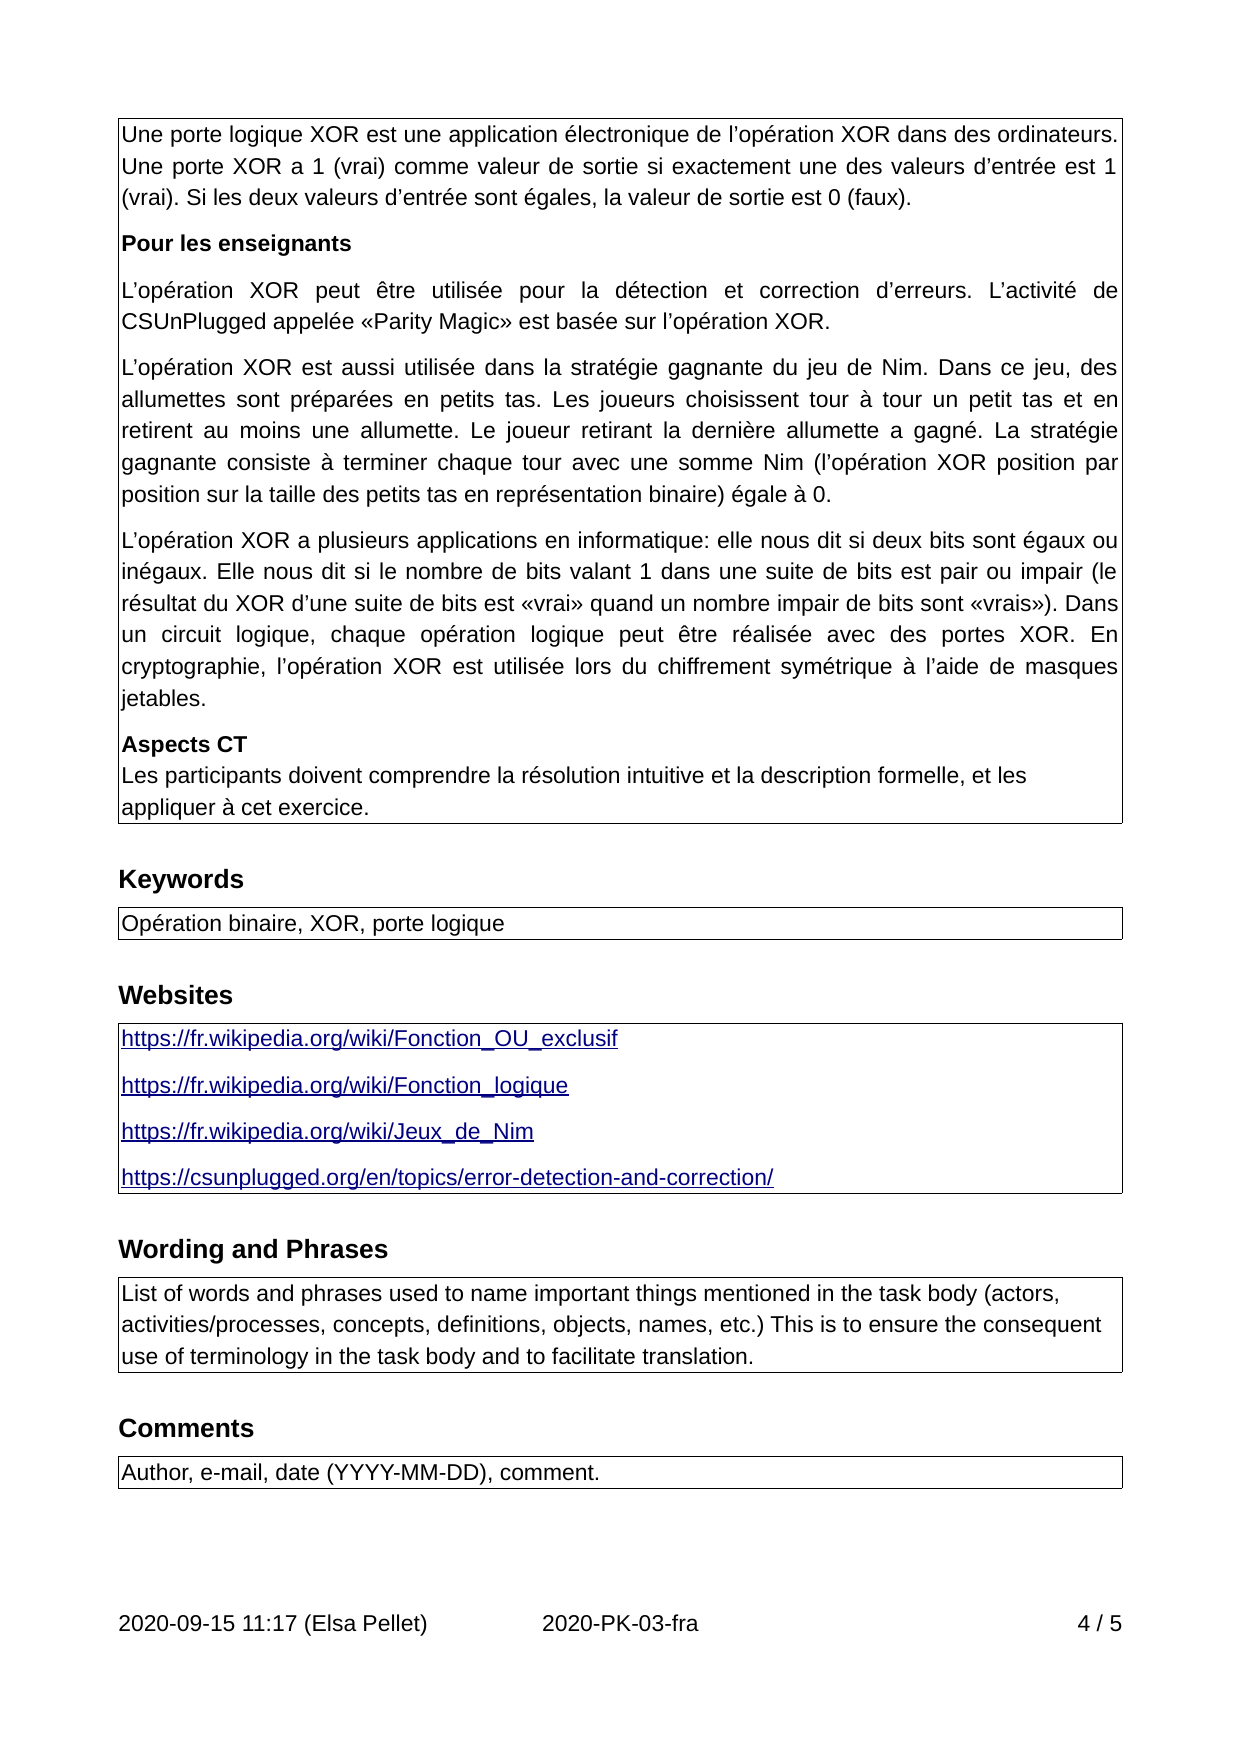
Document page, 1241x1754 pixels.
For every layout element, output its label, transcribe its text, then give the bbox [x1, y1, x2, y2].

text L’opération XOR peut être utilisée pour la détection et correction d’erreurs. L’activité de CSUnPlugged appelée «Parity Magic» est basée sur l’opération XOR. [119, 273, 1122, 334]
subtitle Websites [118, 979, 1122, 1010]
text Author, e-mail, date (YYYY-MM-DD), comment. [119, 1457, 1122, 1488]
text https://fr.wikipedia.org/wiki/Fonction_logique [119, 1068, 1122, 1098]
text https://fr.wikipedia.org/wiki/Jeux_de_Nim [119, 1115, 1122, 1144]
text List of words and phrases used to name important things mentioned in the task body (actors, activities/processes, concepts, definitions, objects, names, etc.) This is to ensure the consequent use of terminology in the task body and to facilitate translation. [119, 1278, 1122, 1372]
subtitle Keywords [118, 864, 1122, 894]
subtitle Wording and Phrases [118, 1234, 1122, 1264]
text Opération binaire, XOR, porte logique [119, 908, 1122, 939]
text Aspects CT Les participants doivent comprendre la résolution intuitive et la description formelle, et les appliquer à cet exercice. [119, 728, 1122, 823]
subtitle Comments [118, 1413, 1122, 1443]
text https://fr.wikipedia.org/wiki/Fonction_OU_exclusif [119, 1024, 1122, 1052]
text Une porte logique XOR est une application électronique de l’opération XOR dans des ordinateurs. Une porte XOR a 1 (vrai) comme valeur de sortie si exactement une des valeurs d’entrée est 1 (vrai). Si les deux valeurs d’entrée sont égales, la valeur de sortie est 0 (faux). [119, 119, 1122, 211]
text Pour les enseignants [119, 227, 1122, 257]
text L’opération XOR est aussi utilisée dans la stratégie gagnante du jeu de Nim. Dans ce jeu, des allumettes sont préparées en petits tas. Les joueurs choisissent tour à tour un petit tas et en retirent au moins une allumette. Le joueur retirant la dernière allumette a gagné. La stratégie gagnante consiste à terminer chaque tour avec une somme Nim (l’opération XOR position par position sur la taille des petits tas en représentation binaire) égale à 0. [119, 351, 1122, 507]
text L’opération XOR a plusieurs applications en informatique: elle nous dit si deux bits sont égaux ou inégaux. Elle nous dit si le nombre de bits valant 1 dans une suite de bits est pair ou impair (le résultat du XOR d’une suite de bits est «vrai» quand un nombre impair de bits sont «vrais»). Dans un circuit logique, chaque opération logique peut être réalisée avec des portes XOR. En cryptographie, l’opération XOR est utilisée lors du chiffrement symétrique à l’aide de masques jetables. [119, 524, 1122, 711]
text https://csunplugged.org/en/topics/error-detection-and-correction/ [119, 1161, 1122, 1193]
